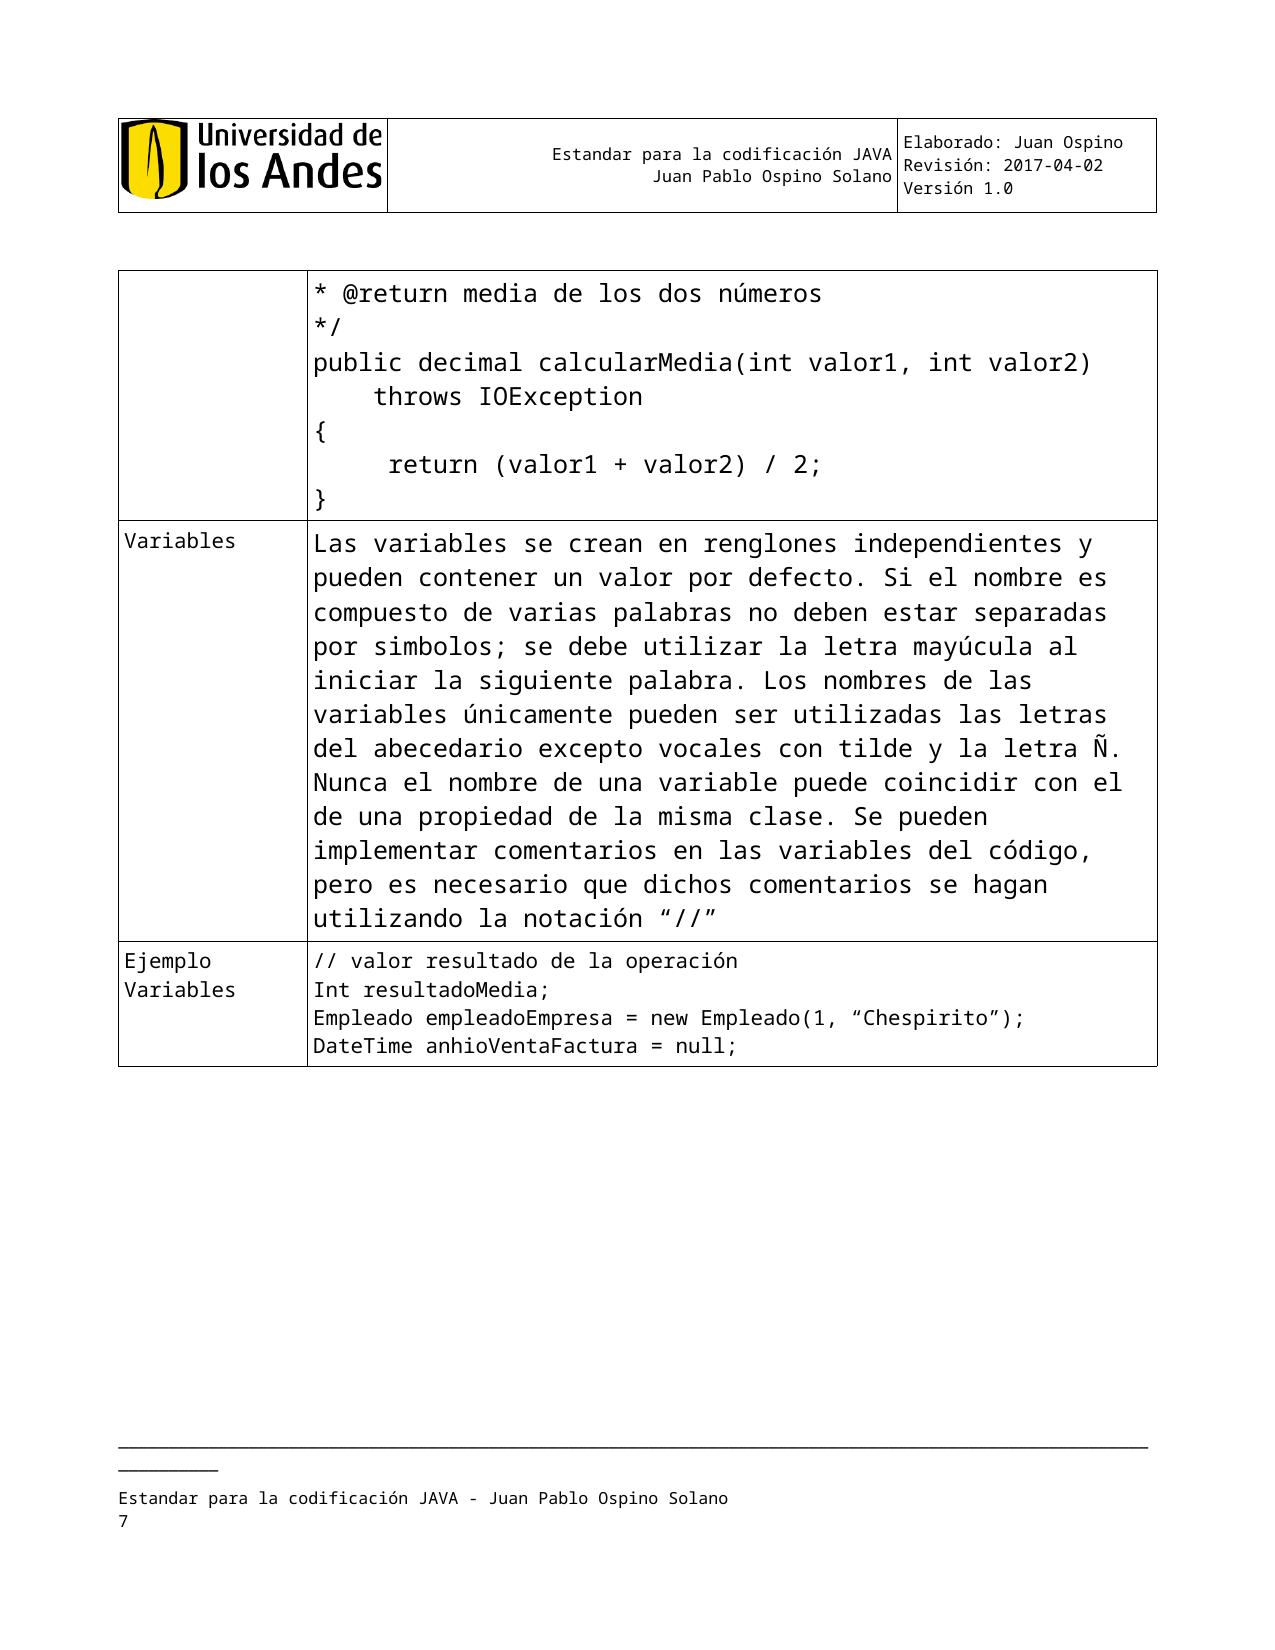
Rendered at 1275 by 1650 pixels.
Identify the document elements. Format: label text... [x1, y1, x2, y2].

table_cell Las variables se crean en renglones independientes y pueden contener un valor por defecto. Si el nombre es compuesto de varias palabras no deben estar separadas por simbolos; se debe utilizar la letra mayúcula al iniciar la siguiente palabra. Los nombres de las variables únicamente pueden ser utilizadas las letras del abecedario excepto vocales con tilde y la letra Ñ. Nunca el nombre de una variable puede coincidir con el de una propiedad de la misma clase. Se pueden implementar comentarios en las variables del código, pero es necesario que dichos comentarios se hagan utilizando la notación “//” [308, 521, 1157, 941]
table_cell // valor resultado de la operación Int resultadoMedia; Empleado empleadoEmpresa = new Empleado(1, “Chespirito”); DateTime anhioVentaFactura = null; [308, 942, 1157, 1066]
table_cell Variables [119, 521, 307, 941]
picture [121, 119, 382, 199]
table_cell [119, 271, 307, 520]
table_cell Ejemplo Variables [119, 942, 307, 1066]
table_cell * @return media de los dos números */ public decimal calcularMedia(int valor1, int valor2) throws IOException { return (valor1 + valor2) / 2; } [308, 271, 1157, 520]
